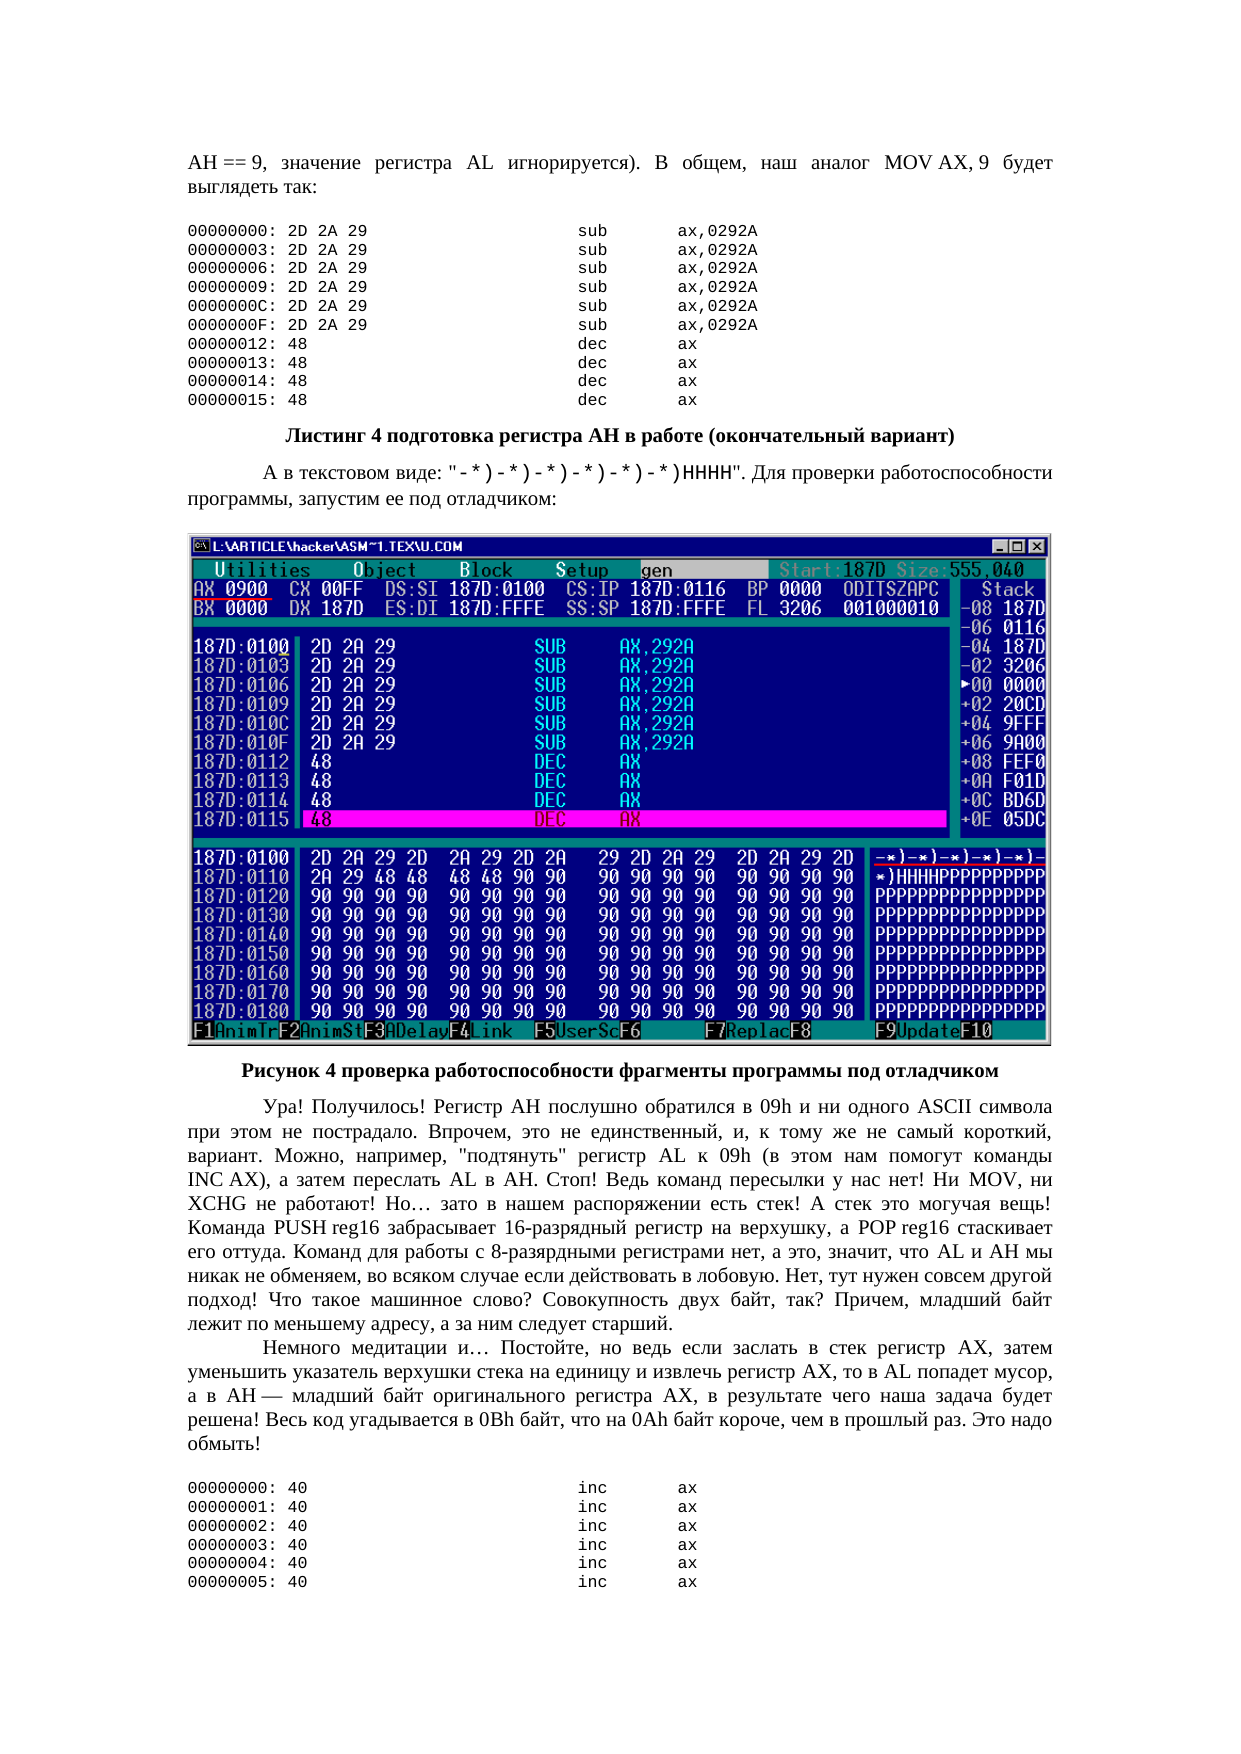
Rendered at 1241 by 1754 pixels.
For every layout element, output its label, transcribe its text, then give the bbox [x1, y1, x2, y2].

text 00000002: 40 inc ax [187, 1517, 1053, 1536]
text Листинг 4 подготовка регистра AH в работе (окончательный вариант) [187, 423, 1053, 447]
text Рисунок 4 проверка работоспособности фрагменты программы под отладчиком [187, 1058, 1053, 1082]
text 0000000C: 2D 2A 29 sub ax,0292A [187, 298, 1053, 316]
picture [187, 533, 1052, 1046]
text Немного медитации и… Постойте, но ведь если заслать в стек регистр AX, затем уменьшить указатель верхушки стека на единицу и извлечь регистр AX, то в AL попадет мусор, а в AH — младший байт оригинального регистра AX, в результате чего наша задача будет решена! Весь код угадывается в 0Bh байт, что на 0Ah байт короче, чем в прошлый раз. Это надо обмыть! [187, 1335, 1053, 1455]
text 00000000: 2D 2A 29 sub ax,0292A [187, 222, 1053, 241]
text 00000014: 48 dec ax [187, 373, 1053, 392]
text А в текстовом виде: "-*)-*)-*)-*)-*)-*)HHHH". Для проверки работоспособности программы, запустим ее под отладчиком: [187, 460, 1053, 509]
text AH == 9, значение регистра AL игнорируется). В общем, наш аналог MOV AX, 9 будет выглядеть так: [187, 150, 1053, 198]
text 00000012: 48 dec ax [187, 335, 1053, 354]
text 00000003: 2D 2A 29 sub ax,0292A [187, 241, 1053, 260]
text 00000003: 40 inc ax [187, 1536, 1053, 1555]
text 0000000F: 2D 2A 29 sub ax,0292A [187, 316, 1053, 335]
text 00000000: 40 inc ax [187, 1479, 1053, 1498]
text 00000013: 48 dec ax [187, 354, 1053, 373]
text 00000006: 2D 2A 29 sub ax,0292A [187, 260, 1053, 279]
text Ура! Получилось! Регистр AH послушно обратился в 09h и ни одного ASCII символа при этом не пострадало. Впрочем, это не единственный, и, к тому же не самый короткий, вариант. Можно, например, "подтянуть" регистр AL к 09h (в этом нам помогут команды INC AX), а затем переслать AL в AH. Стоп! Ведь команд пересылки у нас нет! Ни MOV, ни XCHG не работают! Но… зато в нашем распоряжении есть стек! А стек это могучая вещь! Команда PUSH reg16 забрасывает 16-разрядный регистр на верхушку, а POP reg16 стаскивает его оттуда. Команд для работы с 8-разярдными регистрами нет, а это, значит, что AL и AH мы никак не обменяем, во всяком случае если действовать в лобовую. Нет, тут нужен совсем другой подход! Что такое машинное слово? Совокупность двух байт, так? Причем, младший байт лежит по меньшему адресу, а за ним следует старший. [187, 1094, 1053, 1335]
text 00000001: 40 inc ax [187, 1498, 1053, 1517]
text 00000005: 40 inc ax [187, 1574, 1053, 1593]
text 00000004: 40 inc ax [187, 1555, 1053, 1574]
text 00000009: 2D 2A 29 sub ax,0292A [187, 279, 1053, 298]
text 00000015: 48 dec ax [187, 392, 1053, 411]
